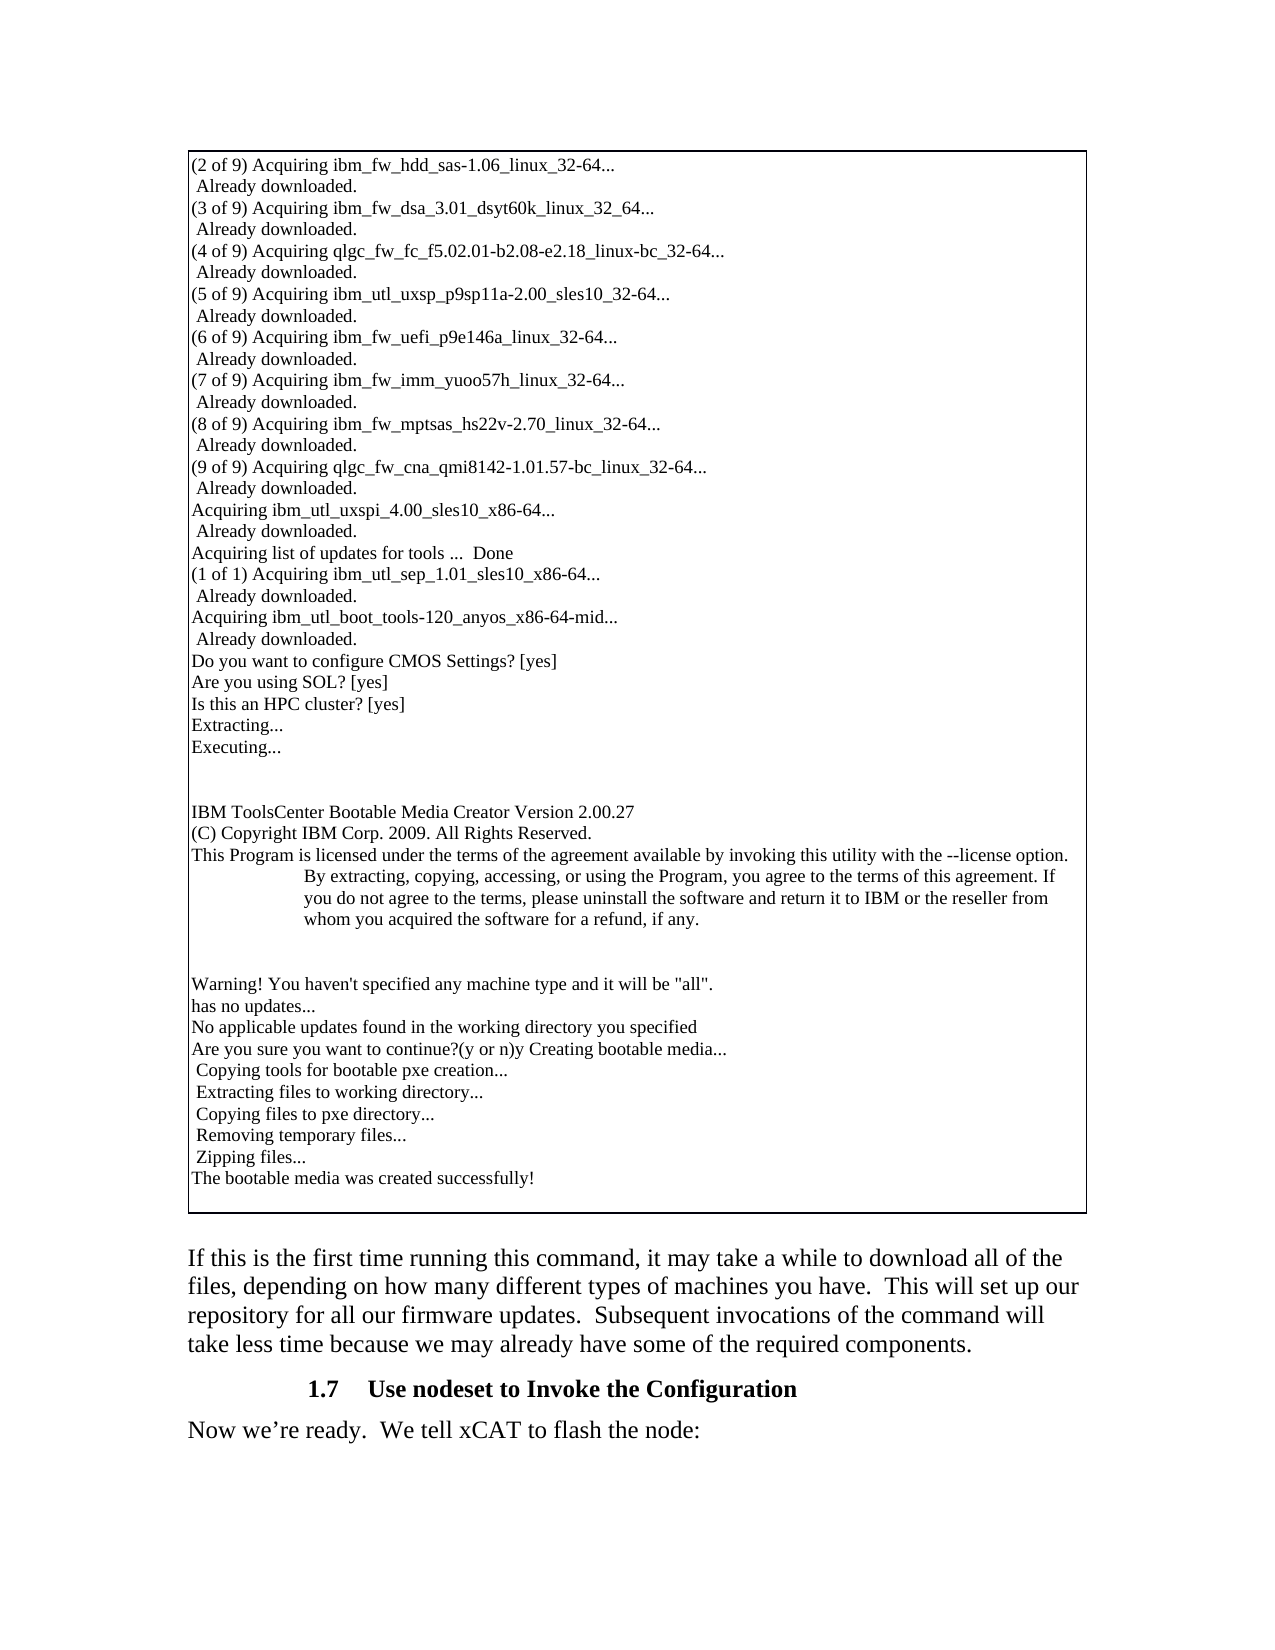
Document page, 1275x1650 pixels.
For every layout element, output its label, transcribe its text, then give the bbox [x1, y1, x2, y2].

text (2 of 9) Acquiring ibm_fw_hdd_sas-1.06_linux_32-64... [189, 152, 1086, 172]
text Copying tools for bootable pxe creation... [189, 1056, 1086, 1077]
text Warning! You haven't specified any machine type and it will be "all". [189, 969, 1086, 991]
text Already downloaded. [189, 344, 1086, 366]
text Extracting... [189, 711, 1086, 732]
text (1 of 1) Acquiring ibm_utl_sep_1.01_sles10_x86-64... [189, 560, 1086, 581]
text Already downloaded. [189, 624, 1086, 646]
text Acquiring list of updates for tools ... Done [189, 538, 1086, 560]
text Copying files to pxe directory... [189, 1099, 1086, 1120]
text Already downloaded. [189, 387, 1086, 409]
text Already downloaded. [189, 172, 1086, 193]
text (4 of 9) Acquiring qlgc_fw_fc_f5.02.01-b2.08-e2.18_linux-bc_32-64... [189, 236, 1086, 258]
text Removing temporary files... [189, 1120, 1086, 1142]
subtitle Use nodeset to Invoke the Configuration [307, 1374, 1087, 1403]
text IBM ToolsCenter Bootable Media Creator Version 2.00.27 [189, 797, 1086, 818]
text (7 of 9) Acquiring ibm_fw_imm_yuoo57h_linux_32-64... [189, 366, 1086, 387]
text Acquiring ibm_utl_boot_tools-120_anyos_x86-64-mid... [189, 603, 1086, 624]
text (3 of 9) Acquiring ibm_fw_dsa_3.01_dsyt60k_linux_32_64... [189, 193, 1086, 215]
text The bootable media was created successfully! [189, 1163, 1086, 1185]
text Already downloaded. [189, 581, 1086, 603]
text This Program is licensed under the terms of the agreement available by invoking this utility with the --license option. By extracting, copying, accessing, or using the Program, you agree to the terms of this agreement. If you do not agree to the terms, please uninstall the software and return it to IBM or the reseller from whom you acquired the software for a refund, if any. [189, 840, 1086, 926]
text (9 of 9) Acquiring qlgc_fw_cna_qmi8142-1.01.57-bc_linux_32-64... [189, 452, 1086, 473]
text No applicable updates found in the working directory you specified [189, 1012, 1086, 1034]
subtitle If this is the first time running this command, it may take a while to download all of the files, depending on how many different types of machines you have. This will set up our repository for all our firmware updates. Subsequent invocations of the command will take less time because we may already have some of the required components. [187, 1243, 1087, 1358]
text Already downloaded. [189, 430, 1086, 452]
text has no updates... [189, 991, 1086, 1012]
text Already downloaded. [189, 258, 1086, 279]
text Acquiring ibm_utl_uxspi_4.00_sles10_x86-64... [189, 495, 1086, 517]
text Already downloaded. [189, 473, 1086, 495]
text Extracting files to working directory... [189, 1077, 1086, 1099]
text Already downloaded. [189, 215, 1086, 236]
text Are you sure you want to continue?(y or n)y Creating bootable media... [189, 1034, 1086, 1056]
text Is this an HPC cluster? [yes] [189, 689, 1086, 711]
text Already downloaded. [189, 301, 1086, 322]
text (5 of 9) Acquiring ibm_utl_uxsp_p9sp11a-2.00_sles10_32-64... [189, 279, 1086, 301]
text Are you using SOL? [yes] [189, 667, 1086, 689]
text Do you want to configure CMOS Settings? [yes] [189, 646, 1086, 667]
text Already downloaded. [189, 517, 1086, 538]
text (C) Copyright IBM Corp. 2009. All Rights Reserved. [189, 818, 1086, 840]
text Zipping files... [189, 1142, 1086, 1163]
text (6 of 9) Acquiring ibm_fw_uefi_p9e146a_linux_32-64... [189, 322, 1086, 344]
text Executing... [189, 732, 1086, 754]
text Now we’re ready. We tell xCAT to flash the node: [187, 1416, 1087, 1444]
text (8 of 9) Acquiring ibm_fw_mptsas_hs22v-2.70_linux_32-64... [189, 409, 1086, 430]
